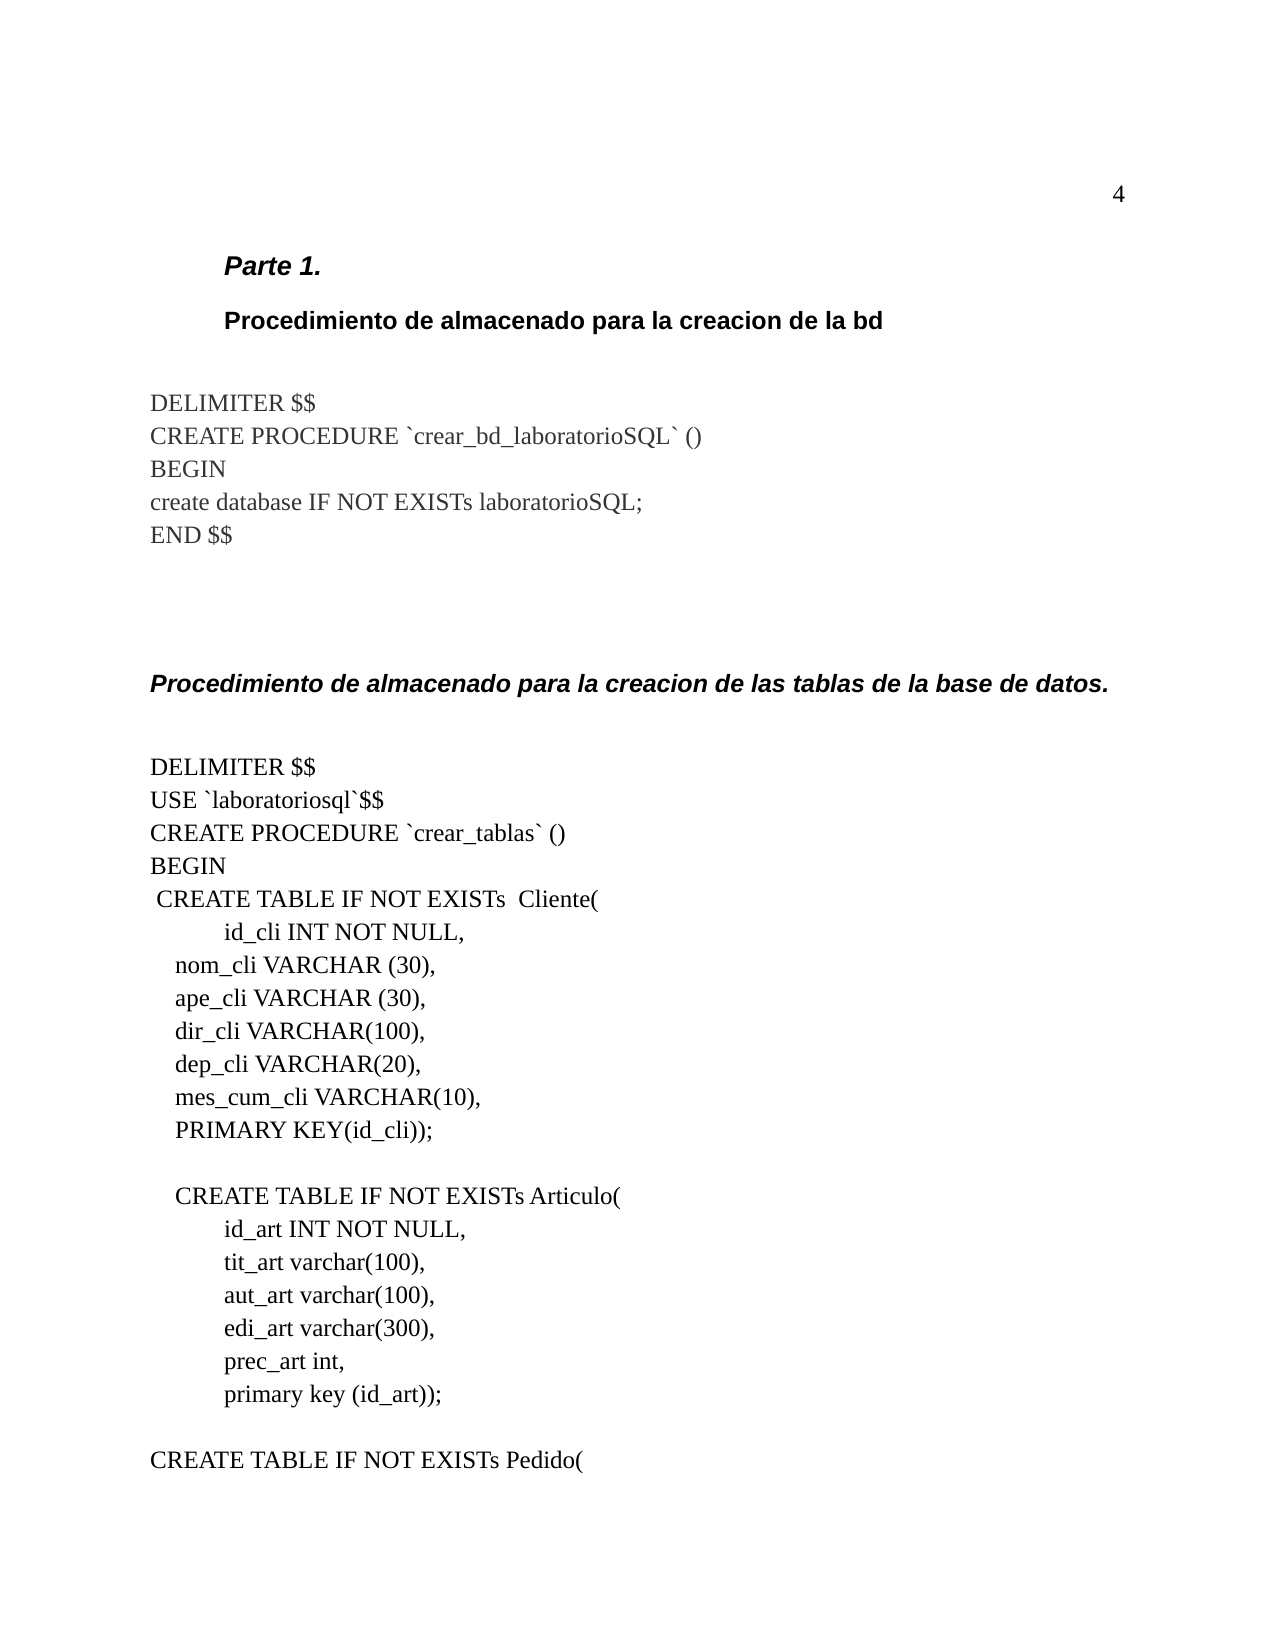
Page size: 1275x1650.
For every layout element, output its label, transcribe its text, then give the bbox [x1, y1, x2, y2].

text DELIMITER $$ USE `laboratoriosql`$$ CREATE PROCEDURE `crear_tablas` () BEGIN CREATE TABLE IF NOT EXISTs Cliente( id_cli INT NOT NULL, nom_cli VARCHAR (30), ape_cli VARCHAR (30), dir_cli VARCHAR(100), dep_cli VARCHAR(20), mes_cum_cli VARCHAR(10), PRIMARY KEY(id_cli)); CREATE TABLE IF NOT EXISTs Articulo( id_art INT NOT NULL, tit_art varchar(100), aut_art varchar(100), edi_art varchar(300), prec_art int, primary key (id_art)); CREATE TABLE IF NOT EXISTs Pedido( [150, 752, 1125, 1474]
subtitle Parte 1. [150, 249, 1125, 281]
subtitle Procedimiento de almacenado para la creacion de la bd [150, 306, 1125, 334]
text DELIMITER $$ CREATE PROCEDURE `crear_bd_laboratorioSQL` () BEGIN create database IF NOT EXISTs laboratorioSQL; END $$ [150, 388, 1125, 549]
subtitle Procedimiento de almacenado para la creacion de las tablas de la base de datos. [150, 669, 1125, 698]
